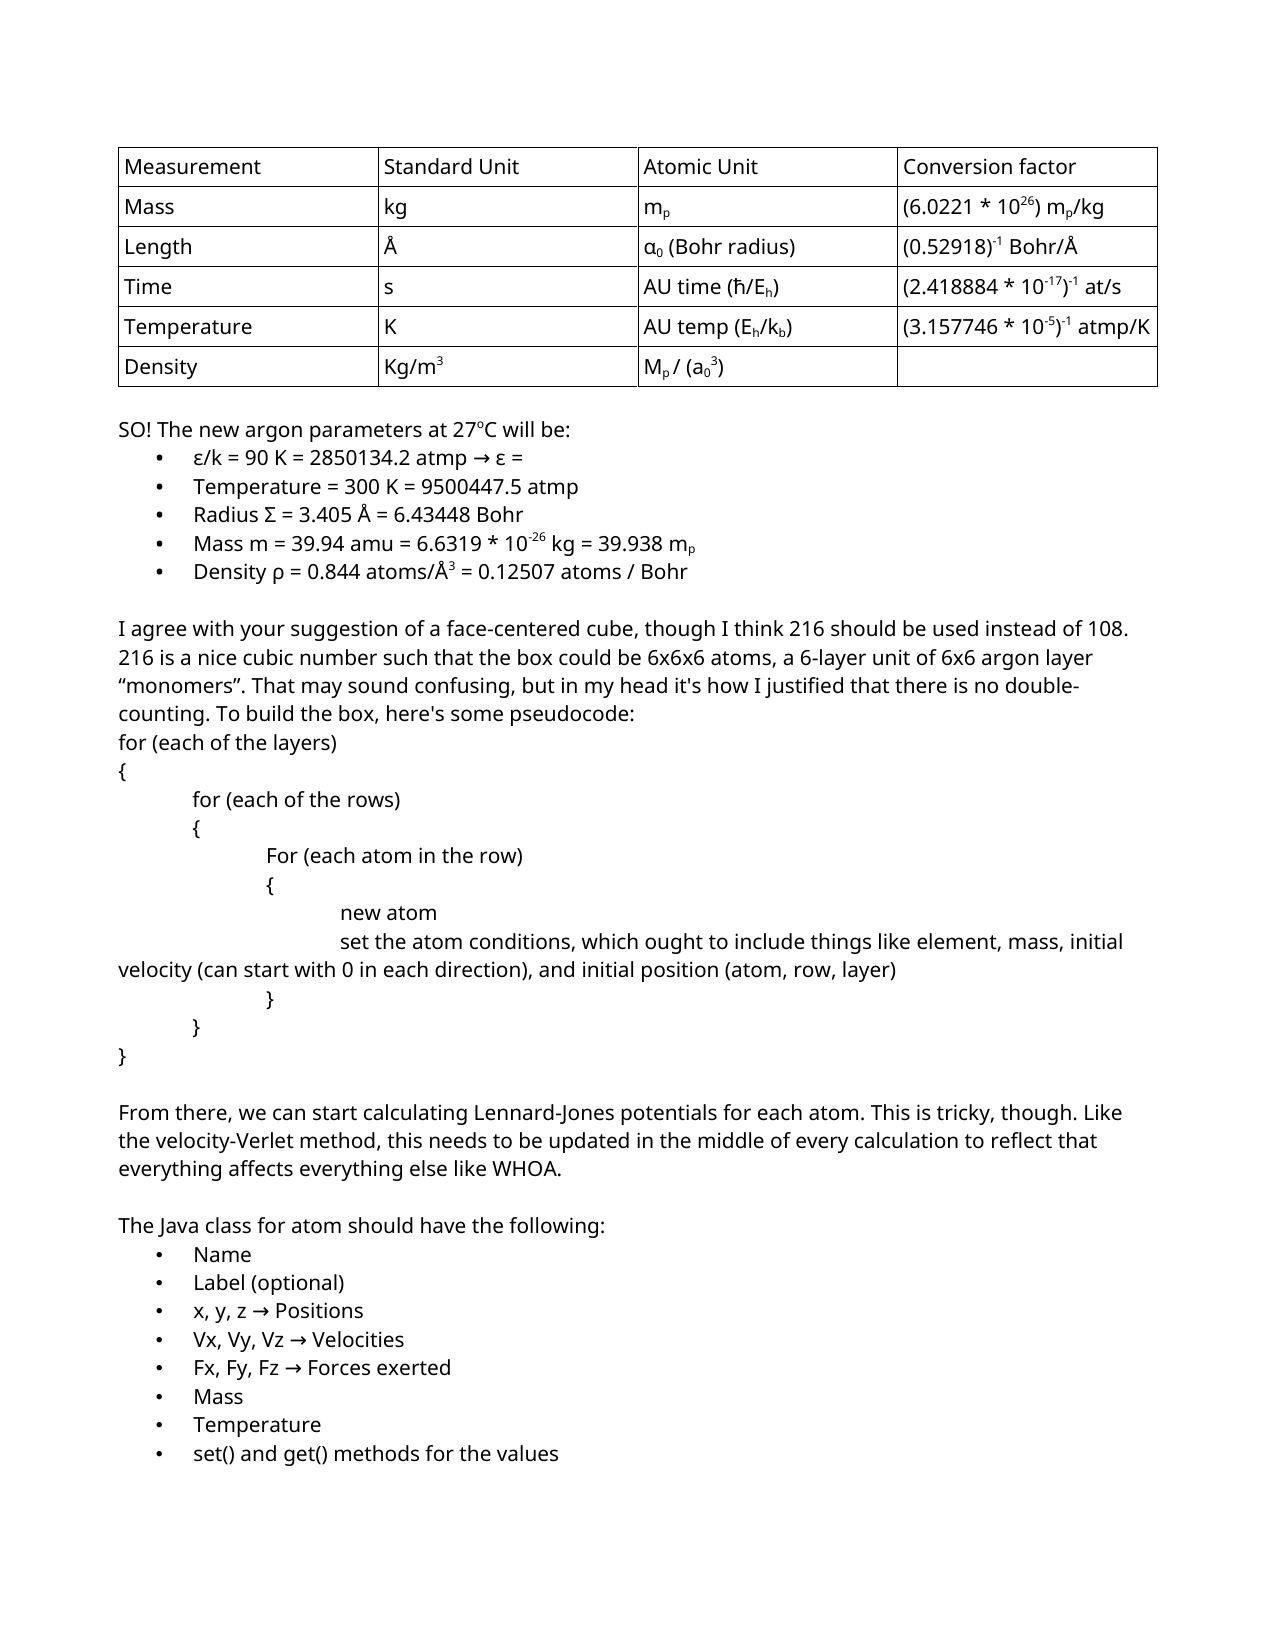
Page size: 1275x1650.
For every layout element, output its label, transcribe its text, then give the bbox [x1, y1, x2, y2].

table_cell Kg/m3 [379, 347, 637, 386]
table_cell (3.157746 * 10-5)-1 atmp/K [898, 307, 1157, 346]
table_header Atomic Unit [639, 148, 897, 186]
list } [118, 1012, 1157, 1041]
list Temperature = 300 K = 9500447.5 atmp [156, 472, 1157, 500]
list Fx, Fy, Fz → Forces exerted [156, 1353, 1157, 1382]
list For (each atom in the row) [118, 842, 1157, 870]
table_cell [898, 347, 1157, 386]
list ε/k = 90 K = 2850134.2 atmp → ε = [156, 443, 1157, 472]
table_cell (0.52918)-1 Bohr/Å [898, 227, 1157, 266]
list Density ρ = 0.844 atoms/Å3 = 0.12507 atoms / Bohr [156, 557, 1157, 586]
list } [118, 1041, 1157, 1069]
table_cell Mass [119, 187, 378, 226]
list new atom [118, 898, 1157, 927]
list for (each of the rows) [118, 785, 1157, 813]
list } [118, 984, 1157, 1012]
list set() and get() methods for the values [156, 1439, 1157, 1467]
list Mass [156, 1382, 1157, 1410]
list Vx, Vy, Vz → Velocities [156, 1325, 1157, 1353]
table_header Measurement [119, 148, 378, 186]
table_header Standard Unit [379, 148, 637, 186]
table_cell α0 (Bohr radius) [639, 227, 897, 266]
list set the atom conditions, which ought to include things like element, mass, initial velocity (can start with 0 in each direction), and initial position (atom, row, layer) [118, 927, 1157, 984]
table_cell Temperature [119, 307, 378, 346]
list Radius Σ = 3.405 Å = 6.43448 Bohr [156, 500, 1157, 529]
list { [118, 813, 1157, 842]
table_cell K [379, 307, 637, 346]
table_cell Density [119, 347, 378, 386]
list I agree with your suggestion of a face-centered cube, though I think 216 should be used instead of 108. 216 is a nice cubic number such that the box could be 6x6x6 atoms, a 6-layer unit of 6x6 argon layer “monomers”. That may sound confusing, but in my head it's how I justified that there is no double-counting. To build the box, here's some pseudocode: [118, 614, 1157, 728]
list Name [156, 1240, 1157, 1268]
table_cell Time [119, 267, 378, 306]
table_cell s [379, 267, 637, 306]
table_cell Å [379, 227, 637, 266]
table_cell (2.418884 * 10-17)-1 at/s [898, 267, 1157, 306]
table_cell (6.0221 * 1026) mp/kg [898, 187, 1157, 226]
list for (each of the layers) [118, 728, 1157, 756]
table_cell kg [379, 187, 637, 226]
table_cell Length [119, 227, 378, 266]
table_cell AU temp (Eh/kb) [639, 307, 897, 346]
table_cell mp [639, 187, 897, 226]
list The Java class for atom should have the following: [118, 1211, 1157, 1240]
table_cell Mp / (a03) [639, 347, 897, 386]
table_header Conversion factor [898, 148, 1157, 186]
list { [118, 756, 1157, 785]
list Temperature [156, 1410, 1157, 1439]
list x, y, z → Positions [156, 1297, 1157, 1325]
list From there, we can start calculating Lennard-Jones potentials for each atom. This is tricky, though. Like the velocity-Verlet method, this needs to be updated in the middle of every calculation to reflect that everything affects everything else like WHOA. [118, 1098, 1157, 1183]
table_cell AU time (ħ/Eh) [639, 267, 897, 306]
list Label (optional) [156, 1268, 1157, 1297]
list SO! The new argon parameters at 27oC will be: [118, 415, 1157, 443]
list { [118, 870, 1157, 898]
list Mass m = 39.94 amu = 6.6319 * 10-26 kg = 39.938 mp [156, 529, 1157, 557]
